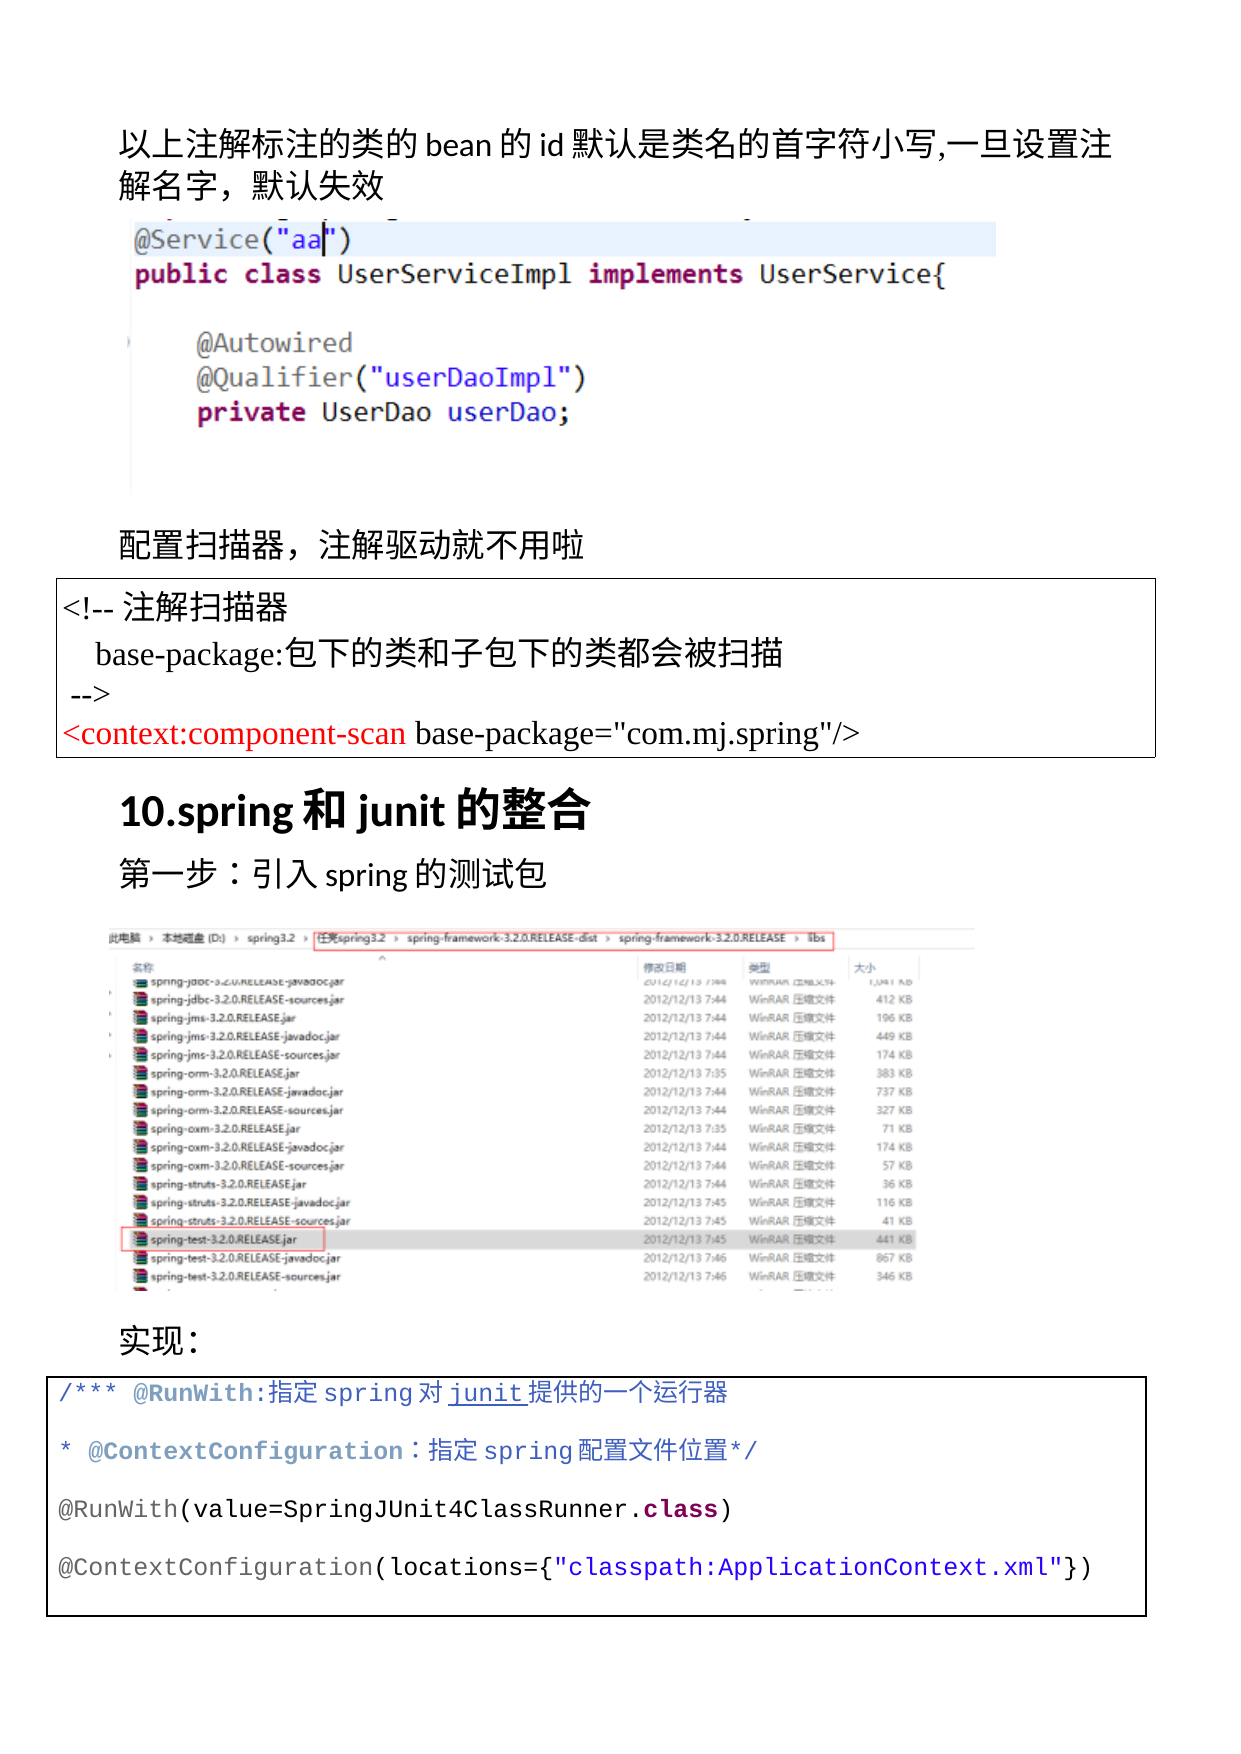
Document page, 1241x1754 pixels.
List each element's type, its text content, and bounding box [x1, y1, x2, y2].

text 第一步：引入spring的测试包 [118, 851, 1122, 896]
text 以上注解标注的类的bean的id默认是类名的首字符小写,一旦设置注解名字，默认失效 [118, 118, 1122, 207]
picture [127, 219, 996, 495]
text 实现： [118, 1315, 1122, 1363]
table_header <!-- 注解扫描器 base-package:包下的类和子包下的类都会被扫描 --> <context:component-scan base-package="com.mj.spring"/> [57, 579, 1155, 757]
text 配置扫描器，注解驱动就不用啦 [118, 525, 1122, 566]
table_header /*** @RunWith:指定spring对junit提供的一个运行器 * @ContextConfiguration：指定spring配置文件位置*/ @RunWith(value=SpringJUnit4ClassRunner.class) @ContextConfiguration(locations={"classpath:ApplicationContext.xml"}) [48, 1378, 1145, 1615]
picture [109, 928, 975, 1291]
subtitle 10.spring和junit的整合 [118, 782, 1122, 838]
